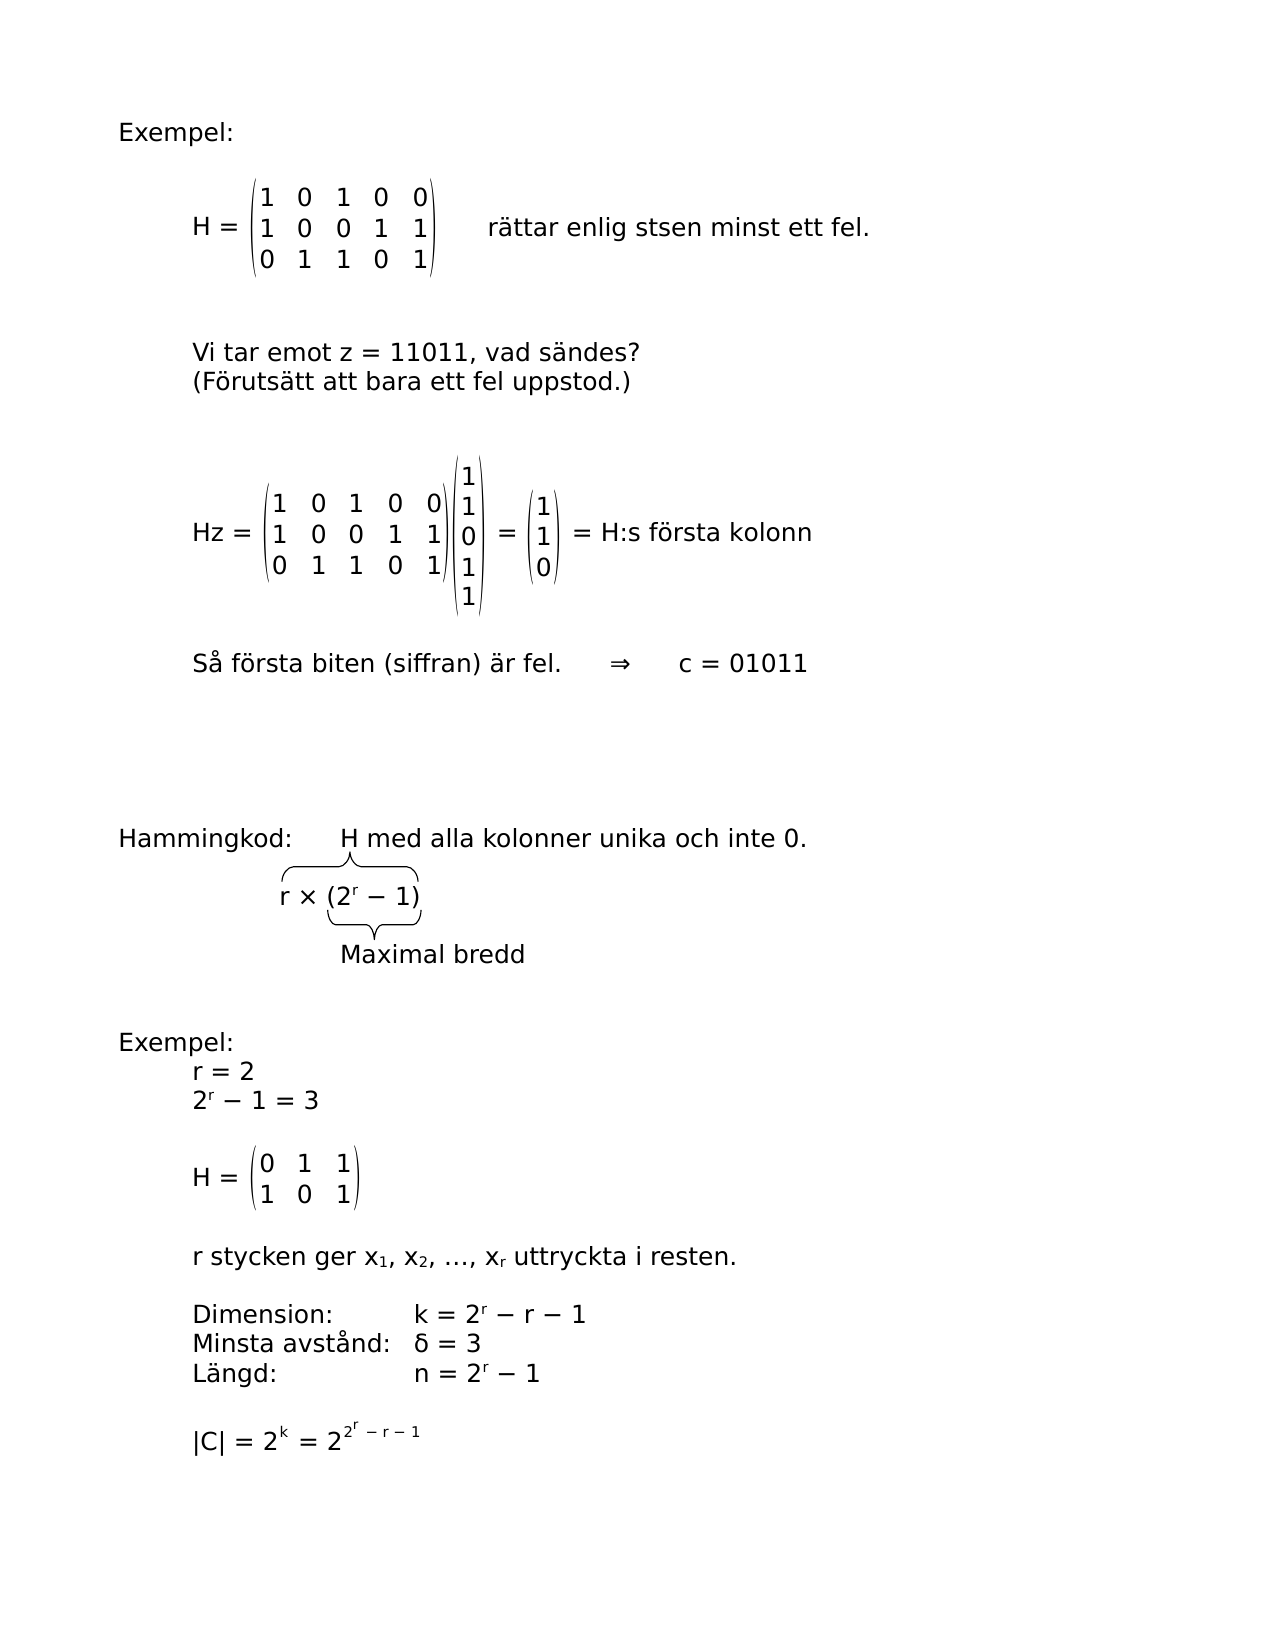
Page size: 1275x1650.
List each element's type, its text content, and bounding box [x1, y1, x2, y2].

text Vi tar emot z = 11011, vad sändes? [118, 338, 1157, 367]
text Dimension: k = 2r − r − 1 [118, 1301, 1157, 1330]
text Exempel: [118, 118, 1157, 147]
text (Förutsätt att bara ett fel uppstod.) [118, 367, 1157, 396]
text 2r − 1 = 3 [118, 1086, 1157, 1115]
text Minsta avstånd: δ = 3 [118, 1330, 1157, 1359]
text Så första biten (siffran) är fel. ⇒ c = 01011 [118, 649, 1157, 678]
text Hammingkod: H med alla kolonner unika och inte 0. [118, 824, 1157, 853]
text Maximal bredd [118, 940, 1157, 969]
text r = 2 [118, 1057, 1157, 1086]
text rättar enlig stsen minst ett fel. [118, 176, 1157, 279]
text r stycken ger x1, x2, …, xr uttryckta i resten. [118, 1242, 1157, 1271]
text r × (2r − 1) [118, 882, 1157, 911]
text Exempel: [118, 1028, 1157, 1057]
text Längd: n = 2r − 1 [118, 1359, 1157, 1388]
